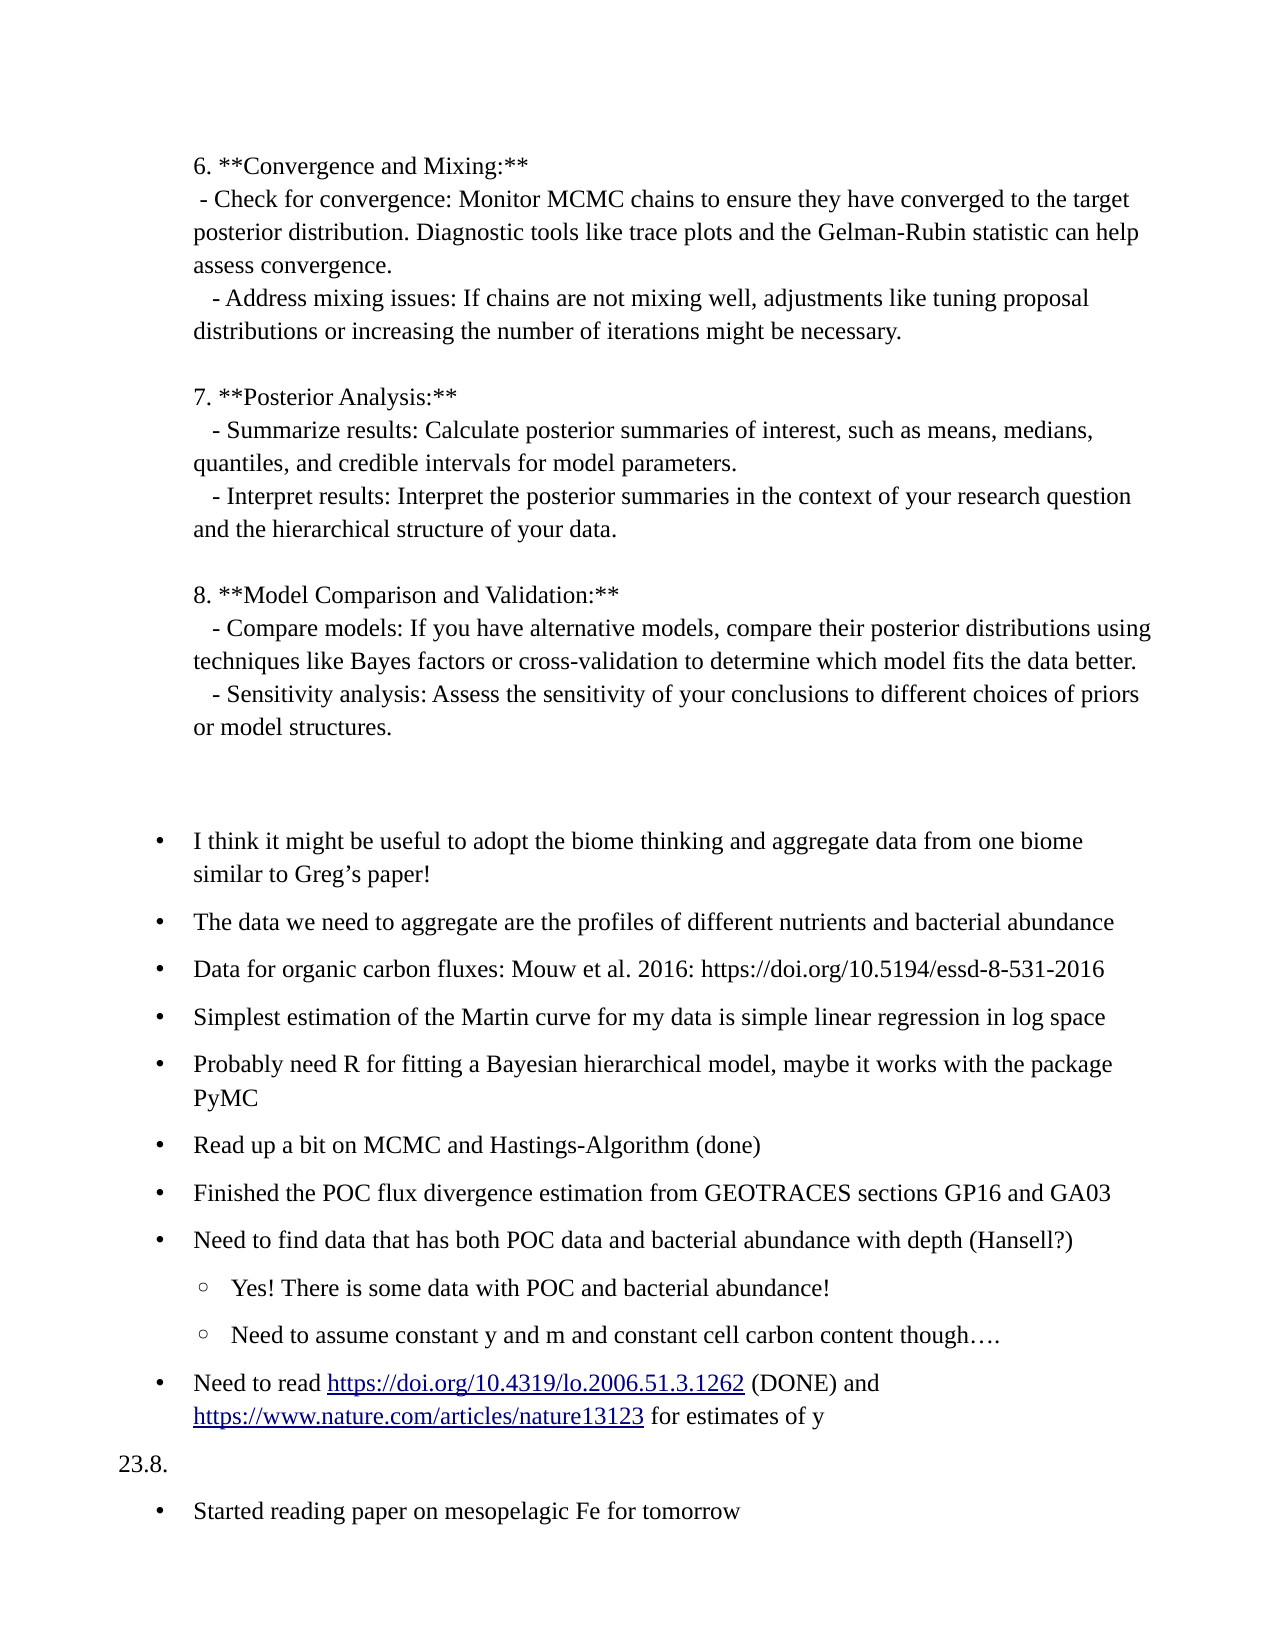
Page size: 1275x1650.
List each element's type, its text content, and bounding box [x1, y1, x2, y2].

list Yes! There is some data with POC and bacterial abundance! [193, 1273, 1157, 1302]
list 6. **Convergence and Mixing:** - Check for convergence: Monitor MCMC chains to ensure they have converged to the target posterior distribution. Diagnostic tools like trace plots and the Gelman-Rubin statistic can help assess convergence. - Address mixing issues: If chains are not mixing well, adjustments like tuning proposal distributions or increasing the number of iterations might be necessary. 7. **Posterior Analysis:** - Summarize results: Calculate posterior summaries of interest, such as means, medians, quantiles, and credible intervals for model parameters. - Interpret results: Interpret the posterior summaries in the context of your research question and the hierarchical structure of your data. 8. **Model Comparison and Validation:** - Compare models: If you have alternative models, compare their posterior distributions using techniques like Bayes factors or cross-validation to determine which model fits the data better. - Sensitivity analysis: Assess the sensitivity of your conclusions to different choices of priors or model structures. [156, 118, 1157, 807]
list Simplest estimation of the Martin curve for my data is simple linear regression in log space [156, 1002, 1157, 1031]
list I think it might be useful to adopt the biome thinking and aggregate data from one biome similar to Greg’s paper! [156, 826, 1157, 888]
list Finished the POC flux divergence estimation from GEOTRACES sections GP16 and GA03 [156, 1178, 1157, 1207]
list Data for organic carbon fluxes: Mouw et al. 2016: https://doi.org/10.5194/essd-8-531-2016 [156, 954, 1157, 983]
text 23.8. [118, 1449, 1157, 1478]
list Need to assume constant y and m and constant cell carbon content though…. [193, 1321, 1157, 1349]
list Read up a bit on MCMC and Hastings-Algorithm (done) [156, 1130, 1157, 1159]
list Started reading paper on mesopelagic Fe for tomorrow [156, 1496, 1157, 1525]
list Need to find data that has both POC data and bacterial abundance with depth (Hansell?) [156, 1225, 1157, 1254]
list Probably need R for fitting a Bayesian hierarchical model, maybe it works with the package PyMC [156, 1049, 1157, 1111]
list Need to read https://doi.org/10.4319/lo.2006.51.3.1262 (DONE) and https://www.nature.com/articles/nature13123 for estimates of y [156, 1368, 1157, 1430]
list The data we need to aggregate are the profiles of different nutrients and bacterial abundance [156, 907, 1157, 936]
